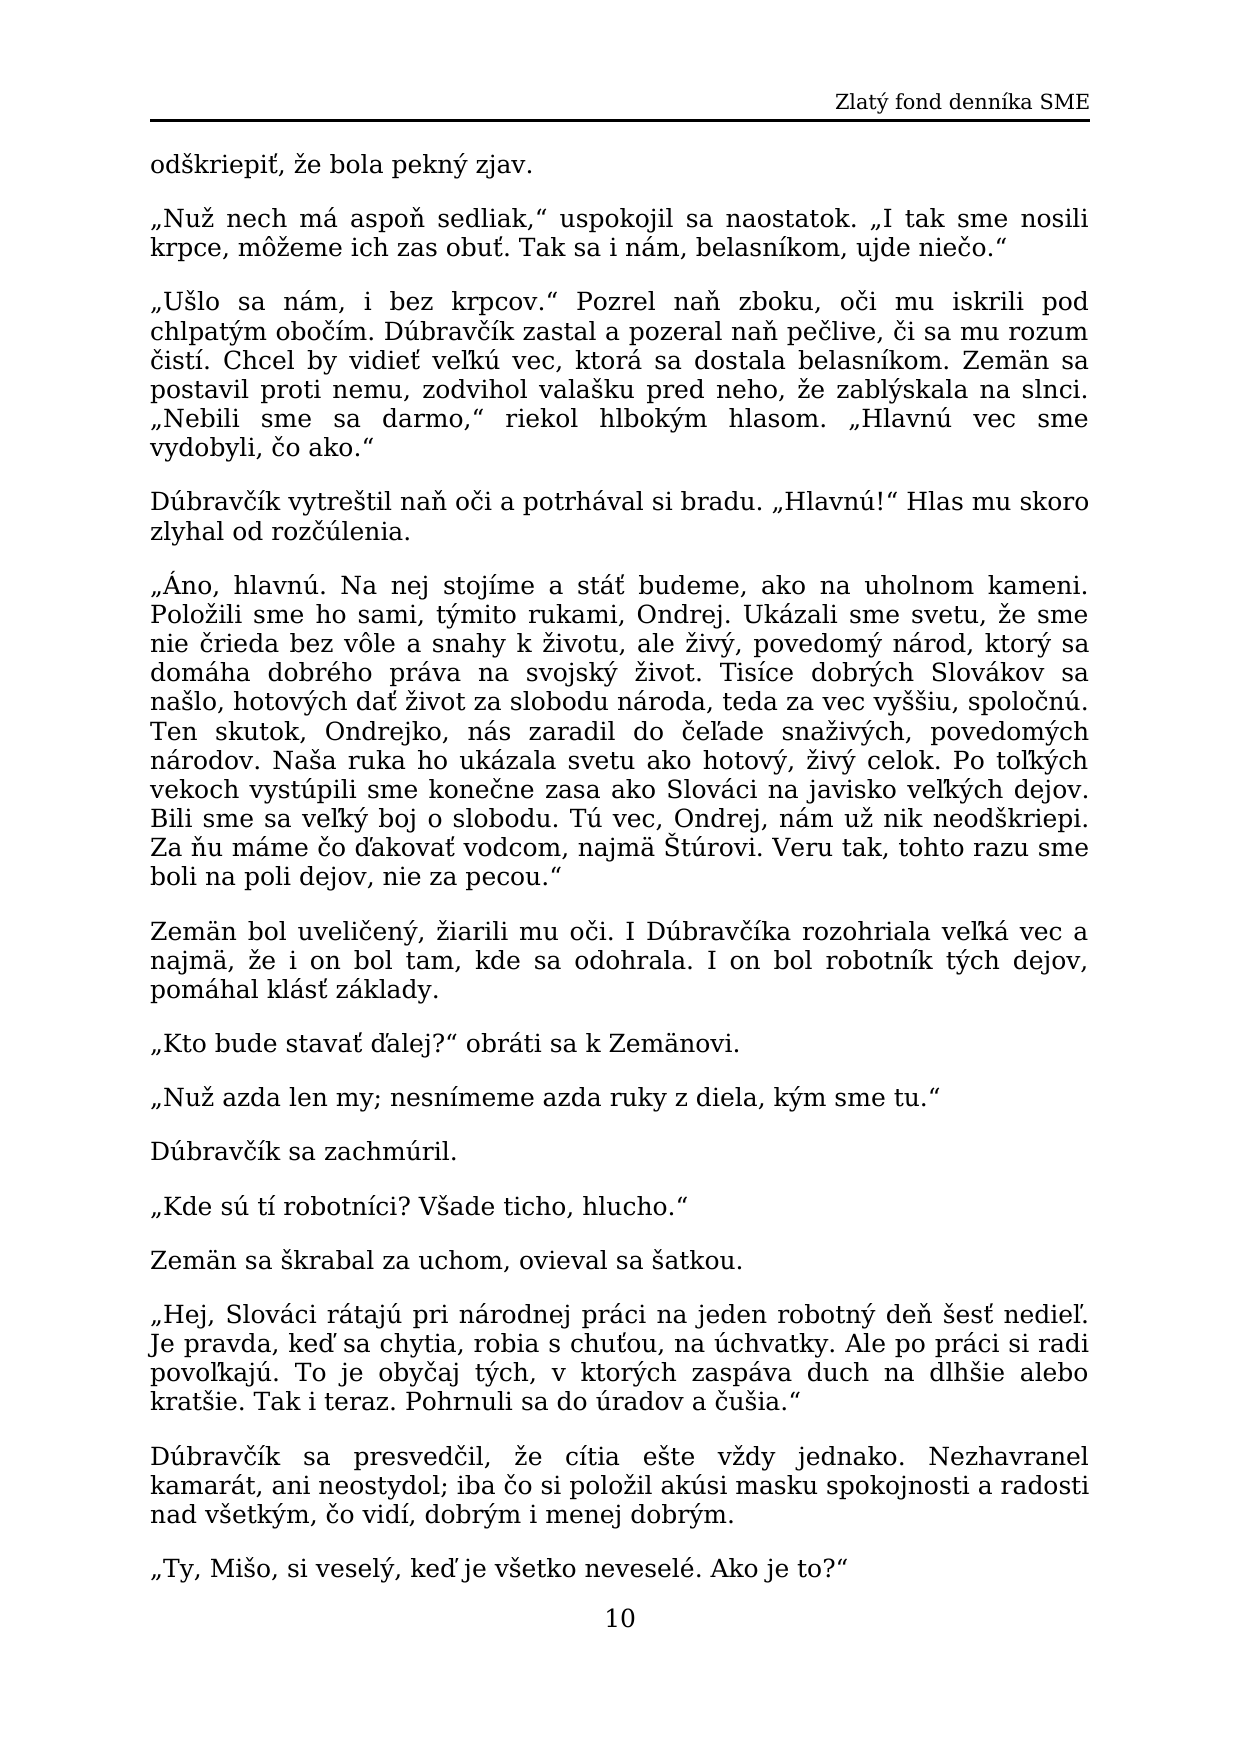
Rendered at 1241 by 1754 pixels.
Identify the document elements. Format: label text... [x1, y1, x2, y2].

text Dúbravčík vytreštil naň oči a potrhával si bradu. „Hlavnú!“ Hlas mu skoro zlyhal od rozčúlenia. [150, 487, 1090, 546]
text „Hej, Slováci rátajú pri národnej práci na jeden robotný deň šesť nedieľ. Je pravda, keď sa chytia, robia s chuťou, na úchvatky. Ale po práci si radi povoľkajú. To je obyčaj tých, v ktorých zaspáva duch na dlhšie alebo kratšie. Tak i teraz. Pohrnuli sa do úradov a čušia.“ [150, 1300, 1090, 1417]
text odškriepiť, že bola pekný zjav. [150, 150, 1090, 179]
text Dúbravčík sa presvedčil, že cítia ešte vždy jednako. Nezhavranel kamarát, ani neostydol; iba čo si položil akúsi masku spokojnosti a radosti nad všetkým, čo vidí, dobrým i menej dobrým. [150, 1442, 1090, 1529]
text „Ty, Mišo, si veselý, keď je všetko neveselé. Ako je to?“ [150, 1554, 1090, 1583]
text „Ušlo sa nám, i bez krpcov.“ Pozrel naň zboku, oči mu iskrili pod chlpatým obočím. Dúbravčík zastal a pozeral naň pečlive, či sa mu rozum čistí. Chcel by vidieť veľkú vec, ktorá sa dostala belasníkom. Zemän sa postavil proti nemu, zodvihol valašku pred neho, že zablýskala na slnci. „Nebili sme sa darmo,“ riekol hlbokým hlasom. „Hlavnú vec sme vydobyli, čo ako.“ [150, 287, 1090, 462]
text „Nuž azda len my; nesnímeme azda ruky z diela, kým sme tu.“ [150, 1083, 1090, 1112]
text „Áno, hlavnú. Na nej stojíme a stáť budeme, ako na uholnom kameni. Položili sme ho sami, týmito rukami, Ondrej. Ukázali sme svetu, že sme nie črieda bez vôle a snahy k životu, ale živý, povedomý národ, ktorý sa domáha dobrého práva na svojský život. Tisíce dobrých Slovákov sa našlo, hotových dať život za slobodu národa, teda za vec vyššiu, spoločnú. Ten skutok, Ondrejko, nás zaradil do čeľade snaživých, povedomých národov. Naša ruka ho ukázala svetu ako hotový, živý celok. Po toľkých vekoch vystúpili sme konečne zasa ako Slováci na javisko veľkých dejov. Bili sme sa veľký boj o slobodu. Tú vec, Ondrej, nám už nik neodškriepi. Za ňu máme čo ďakovať vodcom, najmä Štúrovi. Veru tak, tohto razu sme boli na poli dejov, nie za pecou.“ [150, 571, 1090, 892]
text Zemän bol uveličený, žiarili mu oči. I Dúbravčíka rozohriala veľká vec a najmä, že i on bol tam, kde sa odohrala. I on bol robotník tých dejov, pomáhal klásť základy. [150, 917, 1090, 1004]
text Dúbravčík sa zachmúril. [150, 1137, 1090, 1167]
text Zemän sa škrabal za uchom, ovieval sa šatkou. [150, 1246, 1090, 1275]
text „Nuž nech má aspoň sedliak,“ uspokojil sa naostatok. „I tak sme nosili krpce, môžeme ich zas obuť. Tak sa i nám, belasníkom, ujde niečo.“ [150, 204, 1090, 262]
text „Kde sú tí robotníci? Všade ticho, hlucho.“ [150, 1192, 1090, 1221]
text „Kto bude stavať ďalej?“ obráti sa k Zemänovi. [150, 1029, 1090, 1058]
